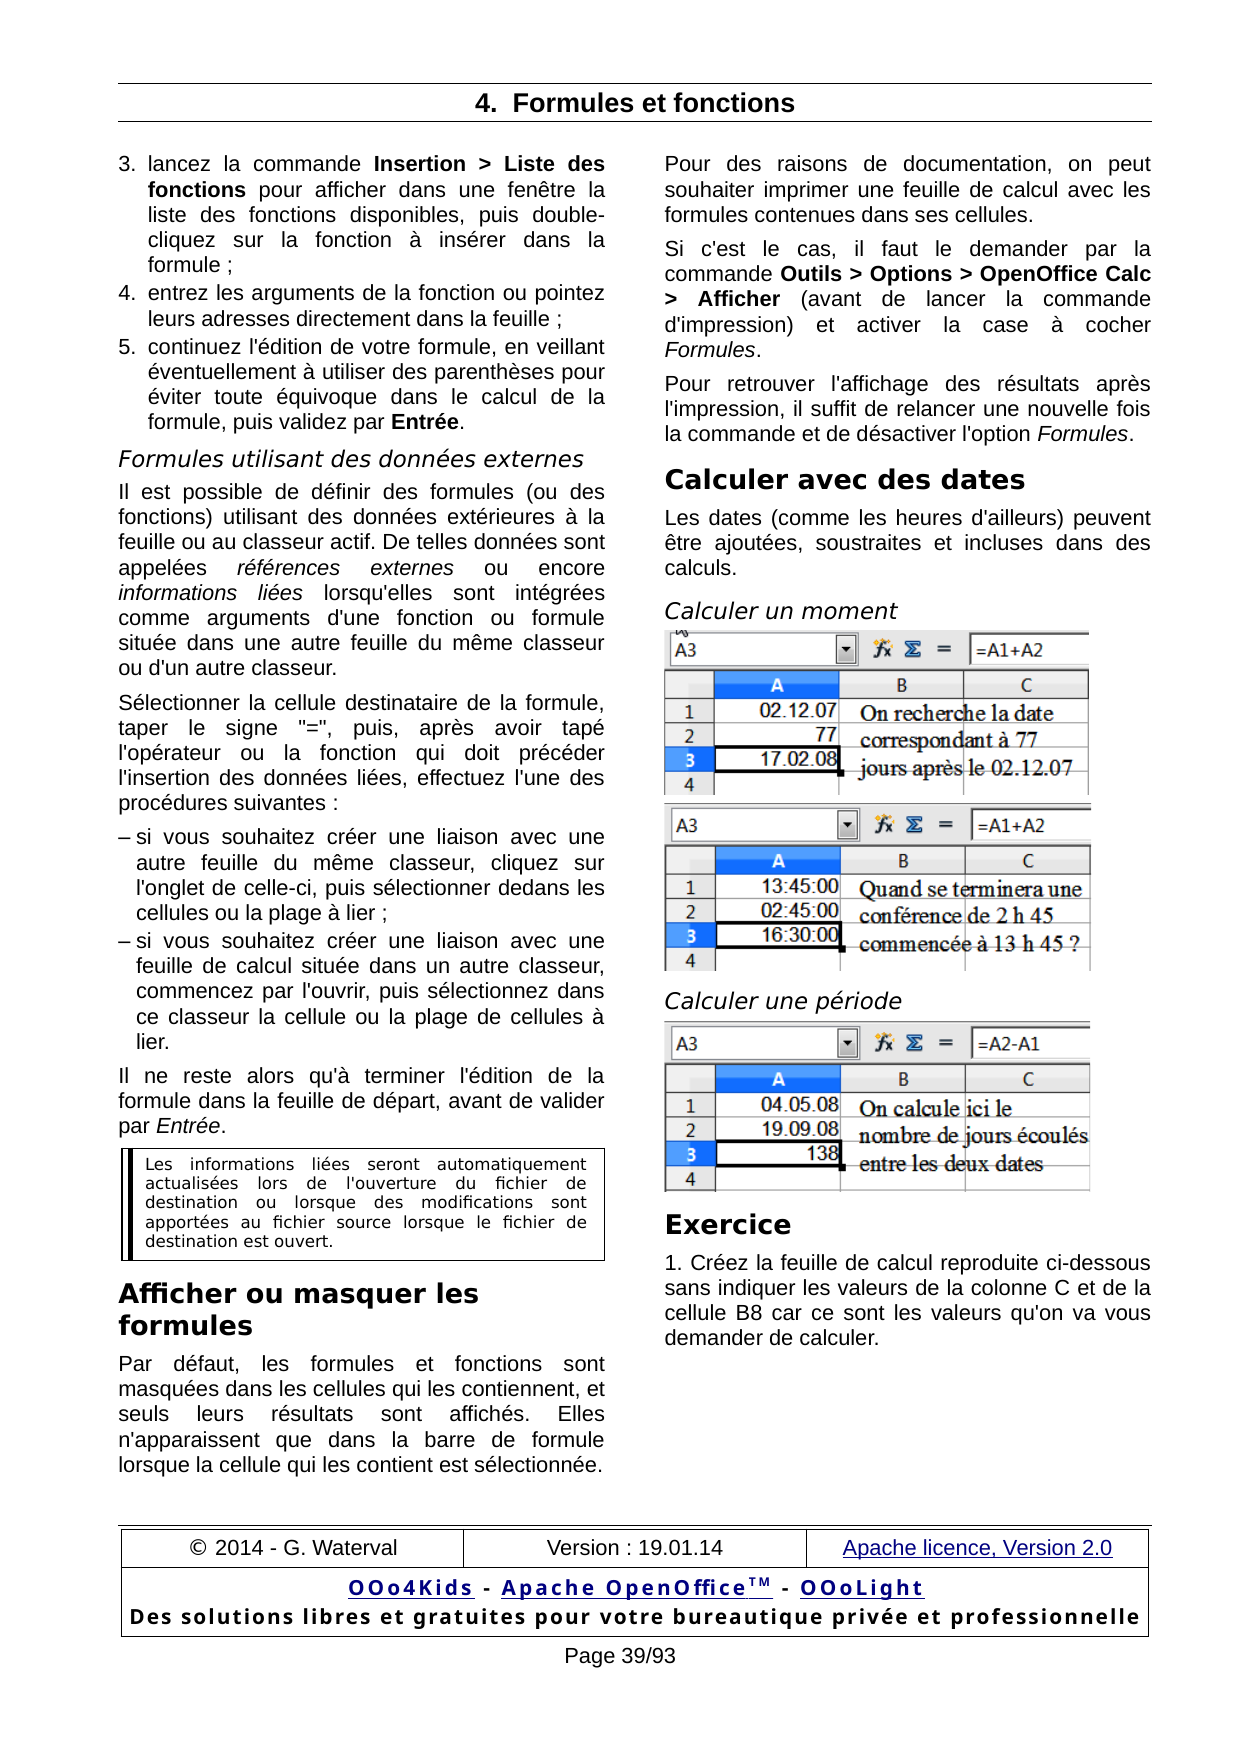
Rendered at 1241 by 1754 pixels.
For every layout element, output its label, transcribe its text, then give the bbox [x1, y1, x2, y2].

list continuez l'édition de votre formule, en veillant éventuellement à utiliser des parenthèses pour éviter toute équivoque dans le calcul de la formule, puis validez par Entrée. [118, 334, 605, 434]
table_header Les informations liées seront automatiquement actualisées lors de l'ouverture du fichier de destination ou lorsque des modifications sont apportées au fichier source lorsque le fichier de destination est ouvert. [133, 1149, 604, 1260]
text Pour des raisons de documentation, on peut souhaiter imprimer une feuille de calcul avec les formules contenues dans ses cellules. [664, 151, 1152, 227]
text 1. Créez la feuille de calcul reproduite ci-dessous sans indiquer les valeurs de la colonne C et de la cellule B8 car ce sont les valeurs qu'on va vous demander de calculer. [664, 1250, 1152, 1351]
text Par défaut, les formules et fonctions sont masquées dans les cellules qui les contiennent, et seuls leurs résultats sont affichés. Elles n'apparaissent que dans la barre de formule lorsque la cellule qui les contient est sélectionnée. [118, 1351, 605, 1477]
subtitle Calculer avec des dates [664, 464, 1152, 496]
subtitle Calculer une période [664, 988, 1152, 1015]
subtitle Afficher ou masquer les formules [118, 1279, 605, 1342]
list Il ne reste alors qu'à terminer l'édition de la formule dans la feuille de départ, avant de valider par Entrée. [118, 1063, 605, 1138]
list si vous souhaitez créer une liaison avec une feuille de calcul située dans un autre classeur, commencez par l'ouvrir, puis sélectionnez dans ce classeur la cellule ou la plage de cellules à lier. [118, 928, 605, 1054]
list si vous souhaitez créer une liaison avec une autre feuille du même classeur, cliquez sur l'onglet de celle-ci, puis sélectionner dedans les cellules ou la plage à lier ; [118, 824, 605, 925]
list lancez la commande Insertion > Liste des fonctions pour afficher dans une fenêtre la liste des fonctions disponibles, puis double-cliquez sur la fonction à insérer dans la formule ; [118, 151, 605, 277]
subtitle Exercice [664, 1209, 1152, 1241]
subtitle Formules utilisant des données externes [118, 446, 605, 473]
text Il est possible de définir des formules (ou des fonctions) utilisant des données extérieures à la feuille ou au classeur actif. De telles données sont appelées références externes ou encore informations liées lorsqu'elles sont intégrées comme arguments d'une fonction ou formule située dans une autre feuille du même classeur ou d'un autre classeur. [118, 479, 605, 681]
text Sélectionner la cellule destinataire de la formule, taper le signe "=", puis, après avoir tapé l'opérateur ou la fonction qui doit précéder l'insertion des données liées, effectuez l'une des procédures suivantes : [118, 689, 605, 815]
list entrez les arguments de la fonction ou pointez leurs adresses directement dans la feuille ; [118, 280, 605, 331]
text Les dates (comme les heures d'ailleurs) peuvent être ajoutées, soustraites et incluses dans des calculs. [664, 504, 1152, 580]
text Pour retrouver l'affichage des résultats après l'impression, il suffit de relancer une nouvelle fois la commande et de désactiver l'option Formules. [664, 371, 1152, 446]
subtitle Calculer un moment [664, 598, 1152, 624]
text Si c'est le cas, il faut le demander par la commande Outils > Options > OpenOffice Calc > Afficher (avant de lancer la commande d'impression) et activer la case à cocher Formules. [664, 236, 1152, 362]
